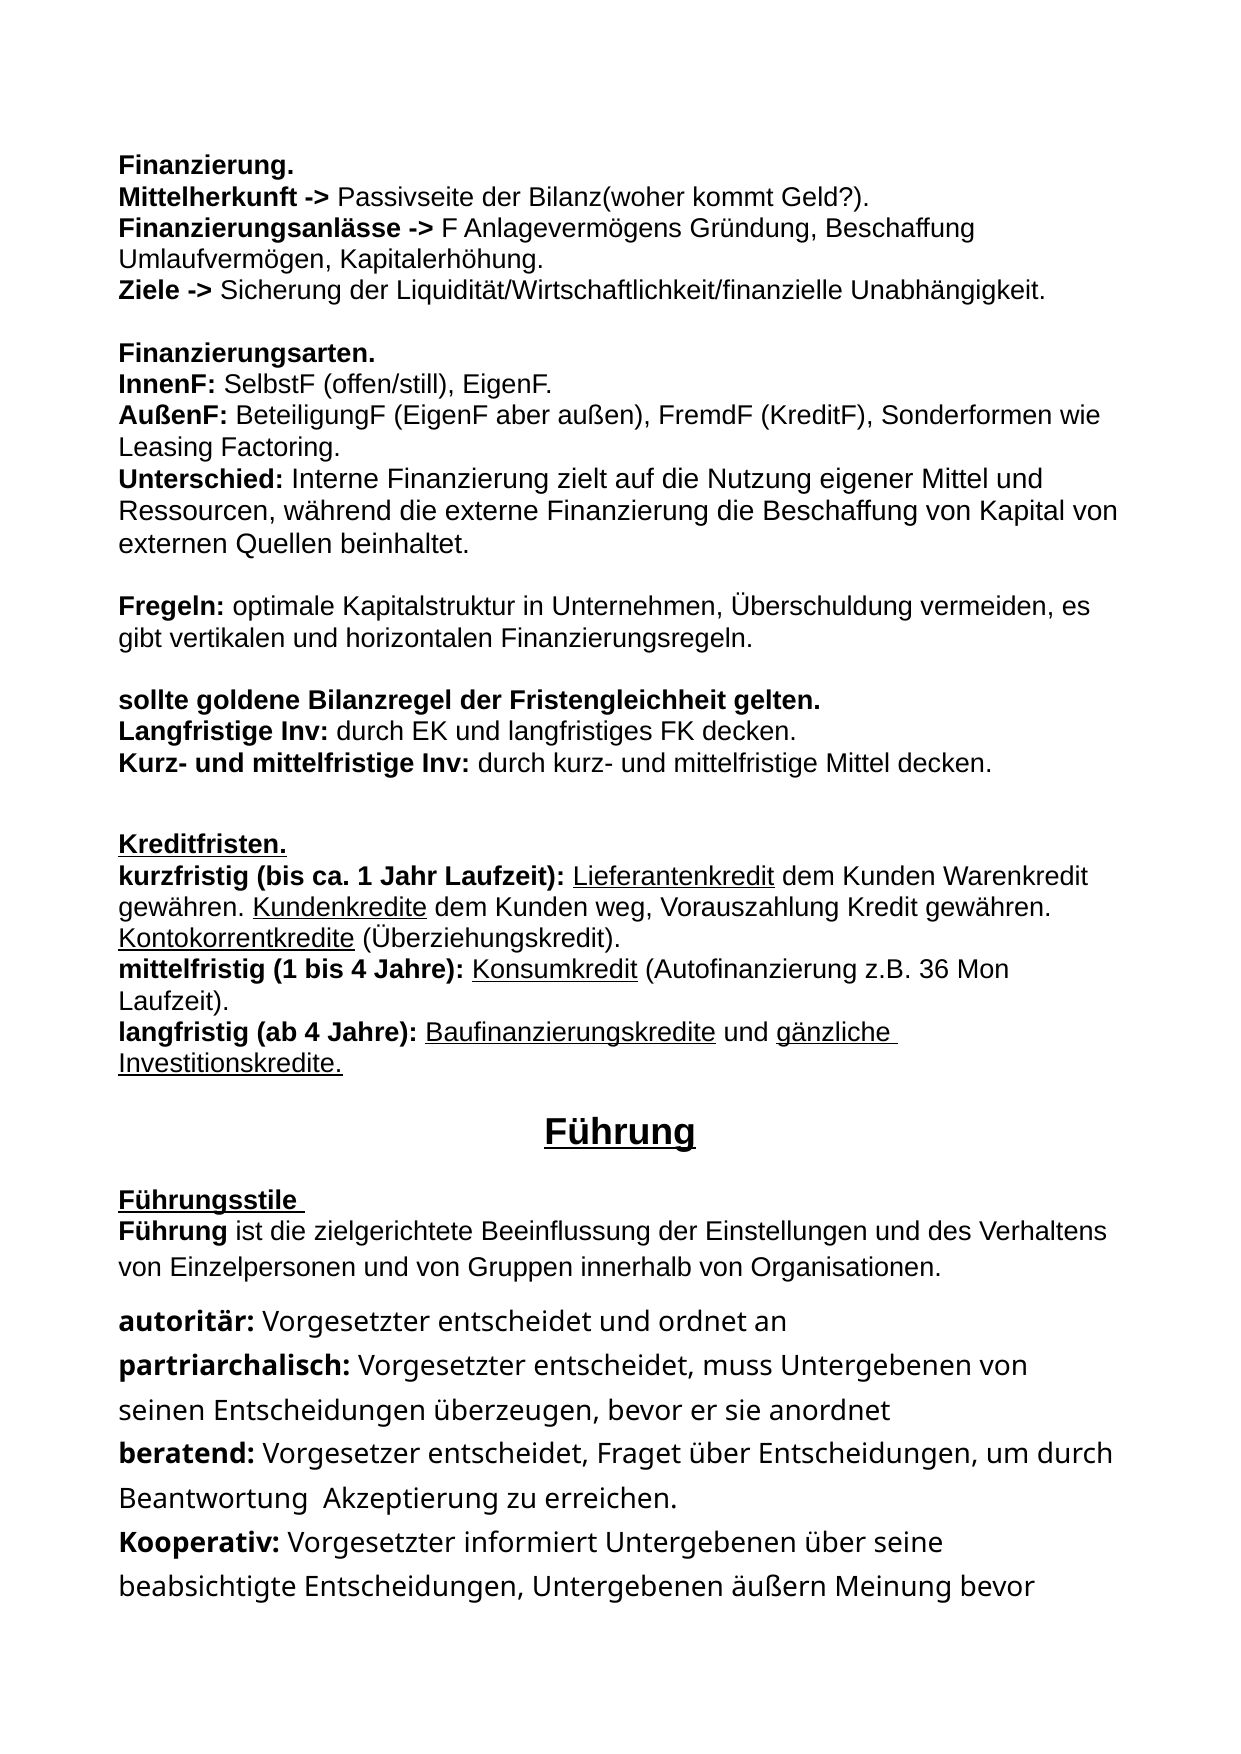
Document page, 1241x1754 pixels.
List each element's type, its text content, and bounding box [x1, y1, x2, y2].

text langfristig (ab 4 Jahre): Baufinanzierungskredite und gänzliche Investitionskredite. [118, 1016, 1122, 1109]
text autoritär: Vorgesetzter entscheidet und ordnet an partriarchalisch: Vorgesetzter entscheidet, muss Untergebenen von seinen Entscheidungen überzeugen, bevor er sie anordnet beratend: Vorgesetzer entscheidet, Fraget über Entscheidungen, um durch Beantwortung Akzeptierung zu erreichen. Kooperativ: Vorgesetzter informiert Untergebenen über seine beabsichtigte Entscheidungen, Untergebenen äußern Meinung bevor [118, 1302, 1122, 1604]
text Führung ist die zielgerichtete Beeinflussung der Einstellungen und des Verhaltens von Einzelpersonen und von Gruppen innerhalb von Organisationen. [118, 1215, 1122, 1282]
text Kurz- und mittelfristige Inv: durch kurz- und mittelfristige Mittel decken. [118, 747, 1122, 778]
text AußenF: BeteiligungF (EigenF aber außen), FremdF (KreditF), Sonderformen wie Leasing Factoring. [118, 399, 1122, 462]
text Finanzierungsarten. [118, 337, 1122, 368]
text Finanzierung. [118, 149, 1122, 181]
text Unterschied: Interne Finanzierung zielt auf die Nutzung eigener Mittel und Ressourcen, während die externe Finanzierung die Beschaffung von Kapital von externen Quellen beinhaltet. [118, 462, 1122, 559]
text Fregeln: optimale Kapitalstruktur in Unternehmen, Überschuldung vermeiden, es gibt vertikalen und horizontalen Finanzierungsregeln. [118, 590, 1122, 653]
text Führung [118, 1109, 1122, 1184]
text mittelfristig (1 bis 4 Jahre): Konsumkredit (Autofinanzierung z.B. 36 Mon Laufzeit). [118, 953, 1122, 1016]
text Führungsstile [118, 1184, 1122, 1215]
text Finanzierungsanlässe -> F Anlagevermögens Gründung, Beschaffung Umlaufvermögen, Kapitalerhöhung. [118, 212, 1122, 274]
text Langfristige Inv: durch EK und langfristiges FK decken. [118, 715, 1122, 747]
text Mittelherkunft -> Passivseite der Bilanz(woher kommt Geld?). [118, 181, 1122, 212]
text sollte goldene Bilanzregel der Fristengleichheit gelten. [118, 684, 1122, 715]
text kurzfristig (bis ca. 1 Jahr Laufzeit): Lieferantenkredit dem Kunden Warenkredit gewähren. Kundenkredite dem Kunden weg, Vorauszahlung Kredit gewähren. Kontokorrentkredite (Überziehungskredit). [118, 859, 1122, 953]
text Kreditfristen. [118, 828, 1122, 859]
text InnenF: SelbstF (offen/still), EigenF. [118, 368, 1122, 399]
text Ziele -> Sicherung der Liquidität/Wirtschaftlichkeit/finanzielle Unabhängigkeit. [118, 274, 1122, 306]
